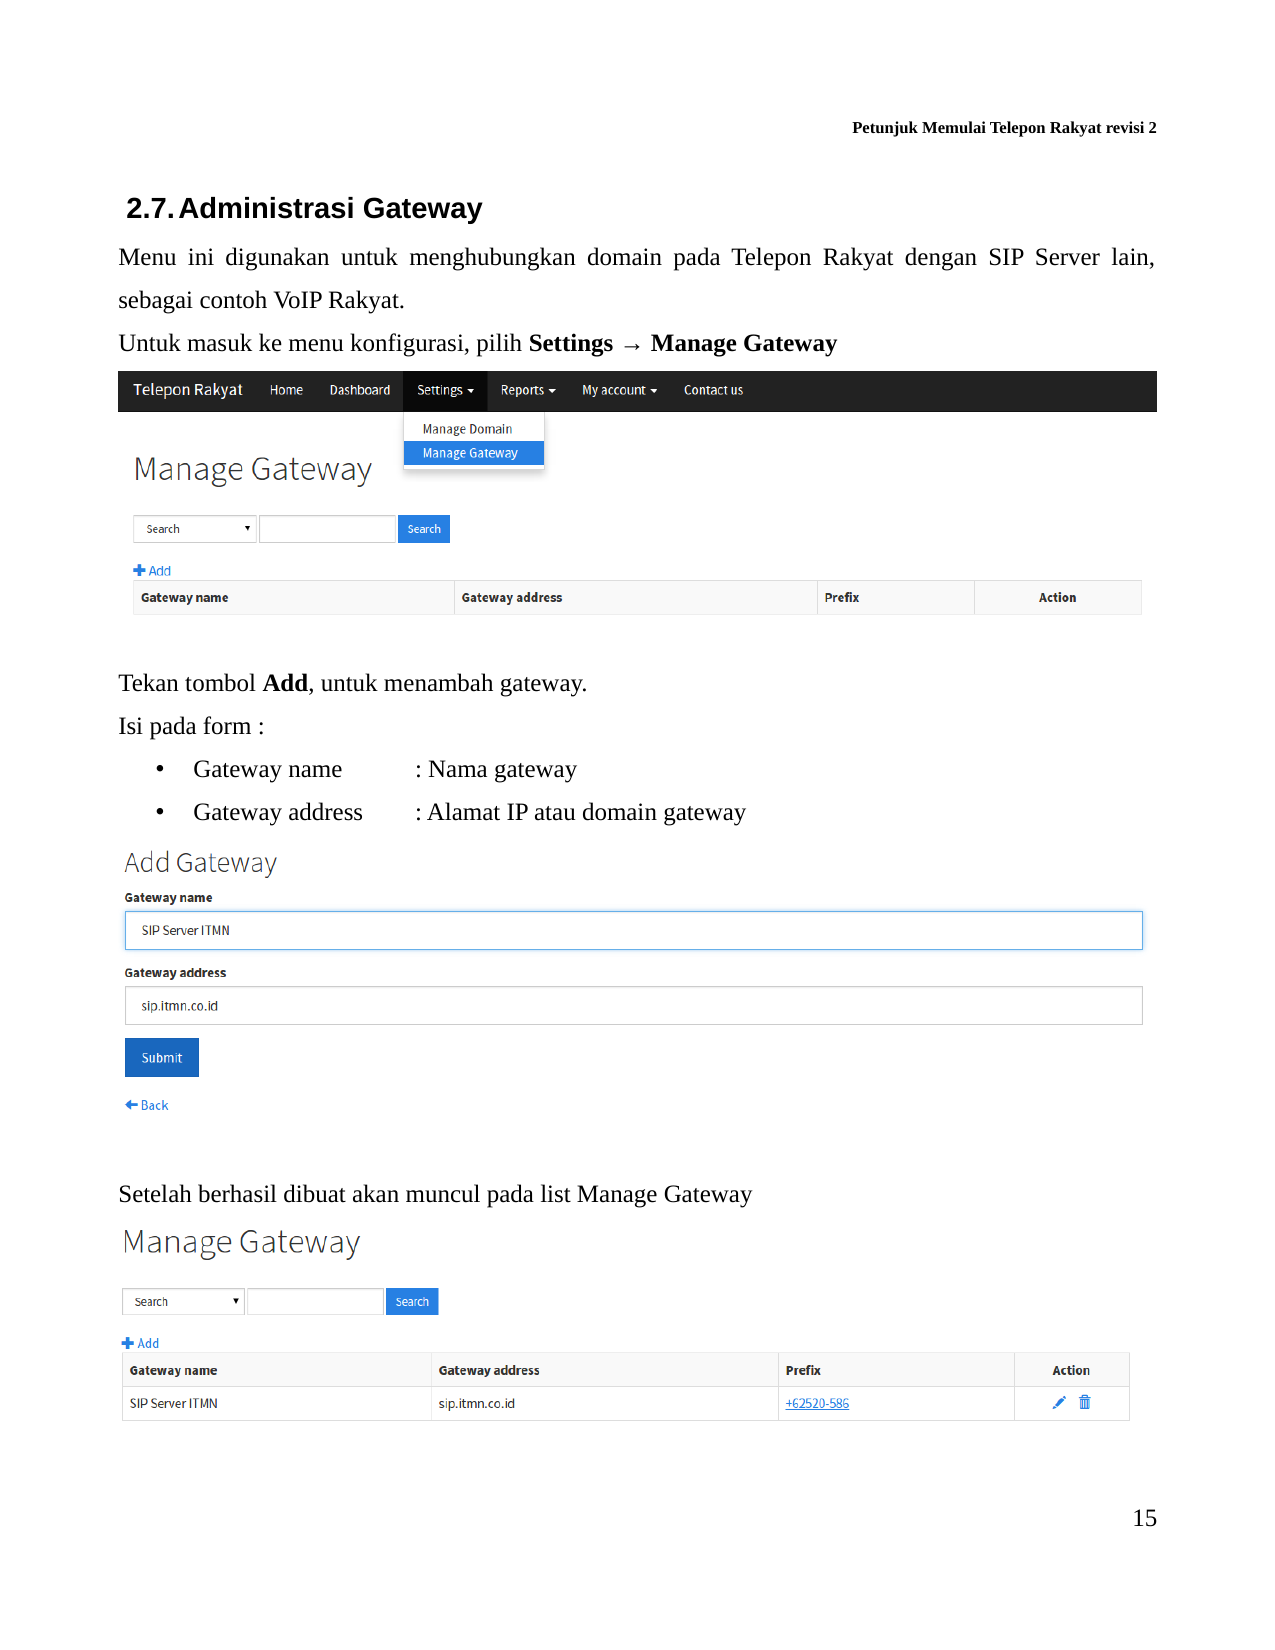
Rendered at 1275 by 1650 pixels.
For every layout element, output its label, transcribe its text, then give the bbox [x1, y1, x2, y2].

subtitle Administrasi Gateway [118, 192, 1157, 225]
picture [118, 371, 1157, 654]
list Gateway name : Nama gateway [156, 754, 1157, 783]
text Setelah berhasil dibuat akan muncul pada list Manage Gateway [118, 1179, 1157, 1208]
text Menu ini digunakan untuk menghubungkan domain pada Telepon Rakyat dengan SIP Server lain, sebagai contoh VoIP Rakyat. [118, 242, 1157, 314]
text Untuk masuk ke menu konfigurasi, pilih Settings → Manage Gateway [118, 328, 1157, 357]
list Gateway address : Alamat IP atau domain gateway [156, 797, 1157, 826]
text Isi pada form : [118, 711, 1157, 740]
text Tekan tombol Add, untuk menambah gateway. [118, 654, 1157, 697]
picture [118, 840, 1157, 1122]
picture [118, 1222, 1157, 1445]
